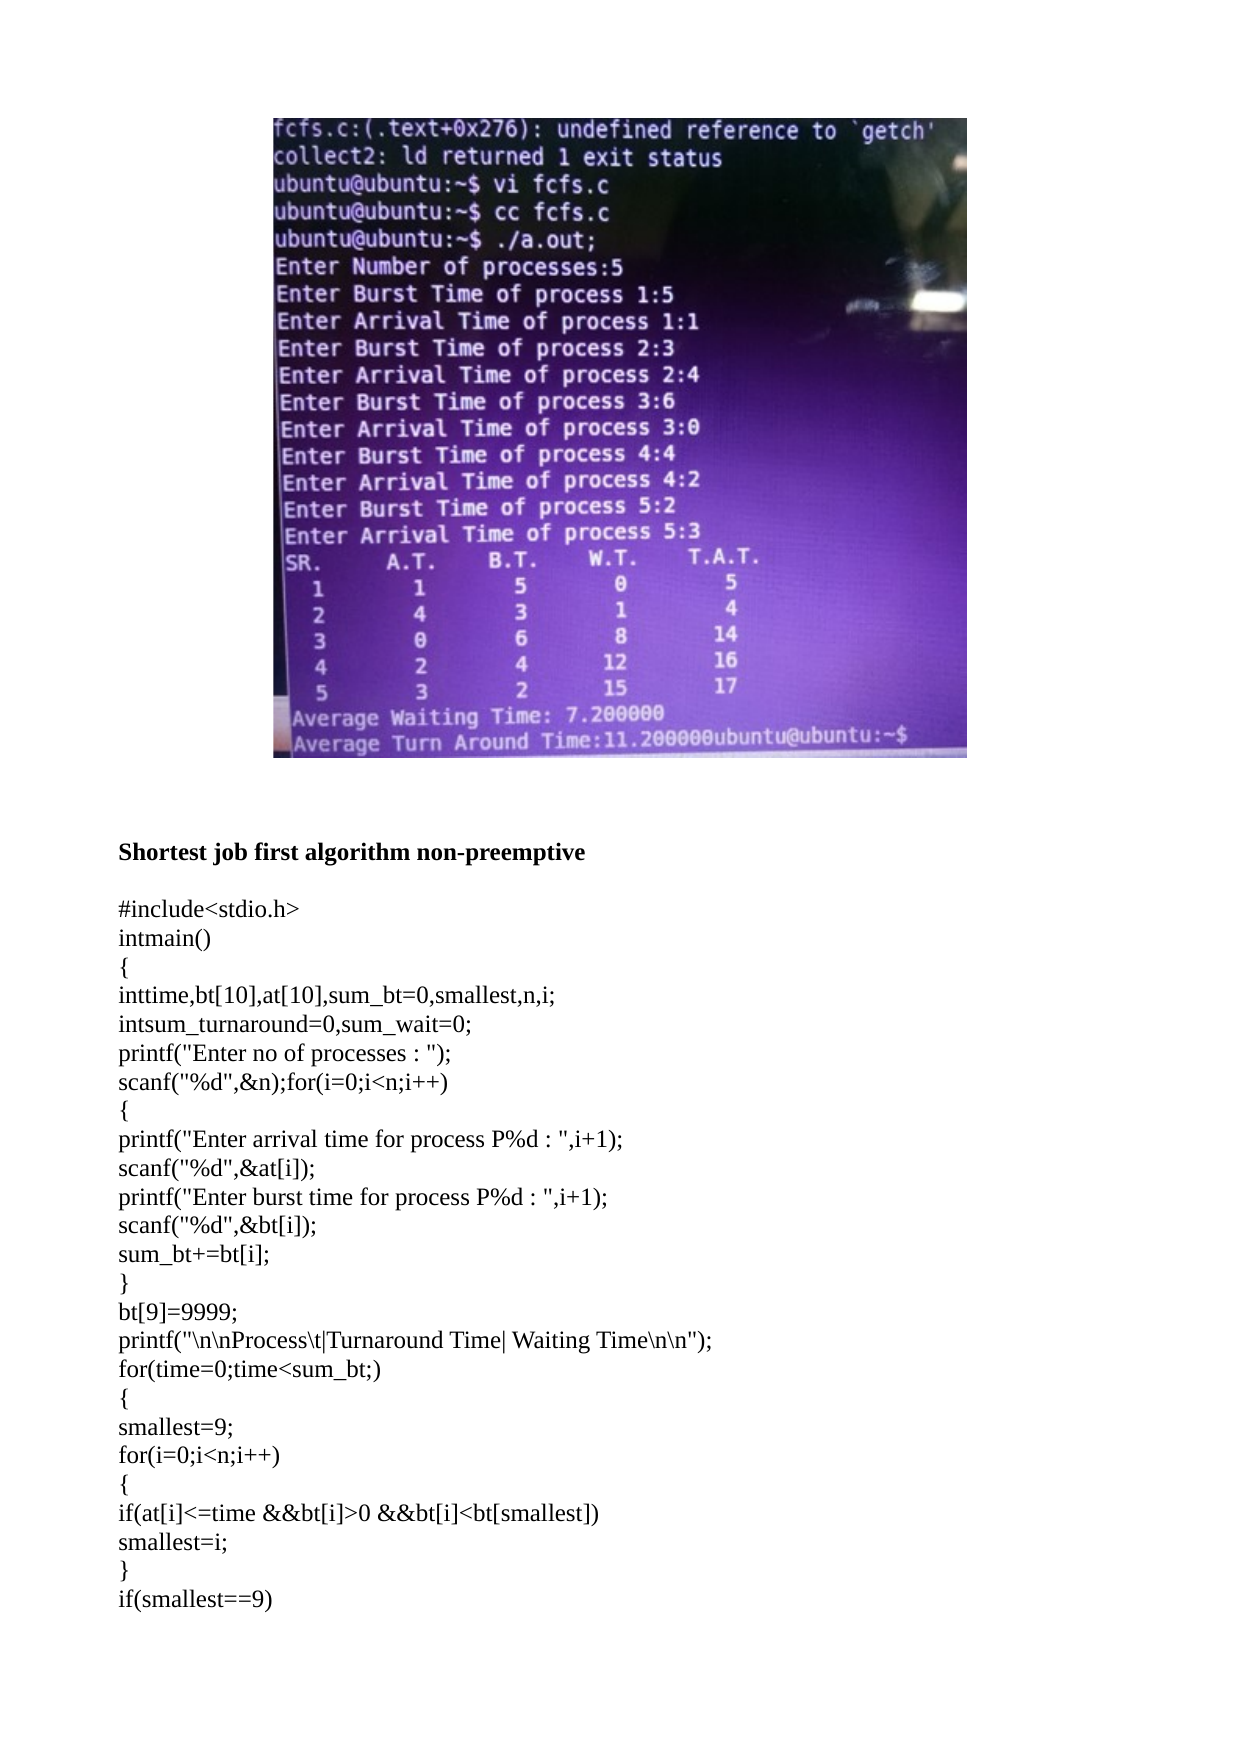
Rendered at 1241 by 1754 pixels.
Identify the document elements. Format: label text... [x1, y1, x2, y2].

picture [273, 118, 967, 758]
text printf("Enter no of processes : "); [118, 1038, 1122, 1067]
text scanf("%d",&n);for(i=0;i<n;i++) [118, 1067, 1122, 1096]
text { [118, 1469, 1122, 1498]
text { [118, 1383, 1122, 1412]
text if(at[i]<=time &&bt[i]>0 &&bt[i]<bt[smallest]) [118, 1498, 1122, 1527]
text if(smallest==9) [118, 1584, 1122, 1613]
text sum_bt+=bt[i]; [118, 1239, 1122, 1268]
text } [118, 1268, 1122, 1297]
text intsum_turnaround=0,sum_wait=0; [118, 1009, 1122, 1038]
text for(time=0;time<sum_bt;) [118, 1354, 1122, 1383]
text printf("Enter burst time for process P%d : ",i+1); [118, 1182, 1122, 1211]
text scanf("%d",&at[i]); [118, 1153, 1122, 1182]
text intmain() [118, 923, 1122, 952]
text inttime,bt[10],at[10],sum_bt=0,smallest,n,i; [118, 981, 1122, 1009]
text { [118, 1096, 1122, 1124]
text smallest=i; [118, 1527, 1122, 1556]
text smallest=9; [118, 1412, 1122, 1441]
text { [118, 952, 1122, 981]
text scanf("%d",&bt[i]); [118, 1211, 1122, 1239]
text #include<stdio.h> [118, 894, 1122, 923]
text printf("\n\nProcess\t|Turnaround Time| Waiting Time\n\n"); [118, 1326, 1122, 1354]
text for(i=0;i<n;i++) [118, 1441, 1122, 1469]
text } [118, 1556, 1122, 1584]
text Shortest job first algorithm non-preemptive [118, 837, 1122, 866]
text printf("Enter arrival time for process P%d : ",i+1); [118, 1124, 1122, 1153]
text bt[9]=9999; [118, 1297, 1122, 1326]
